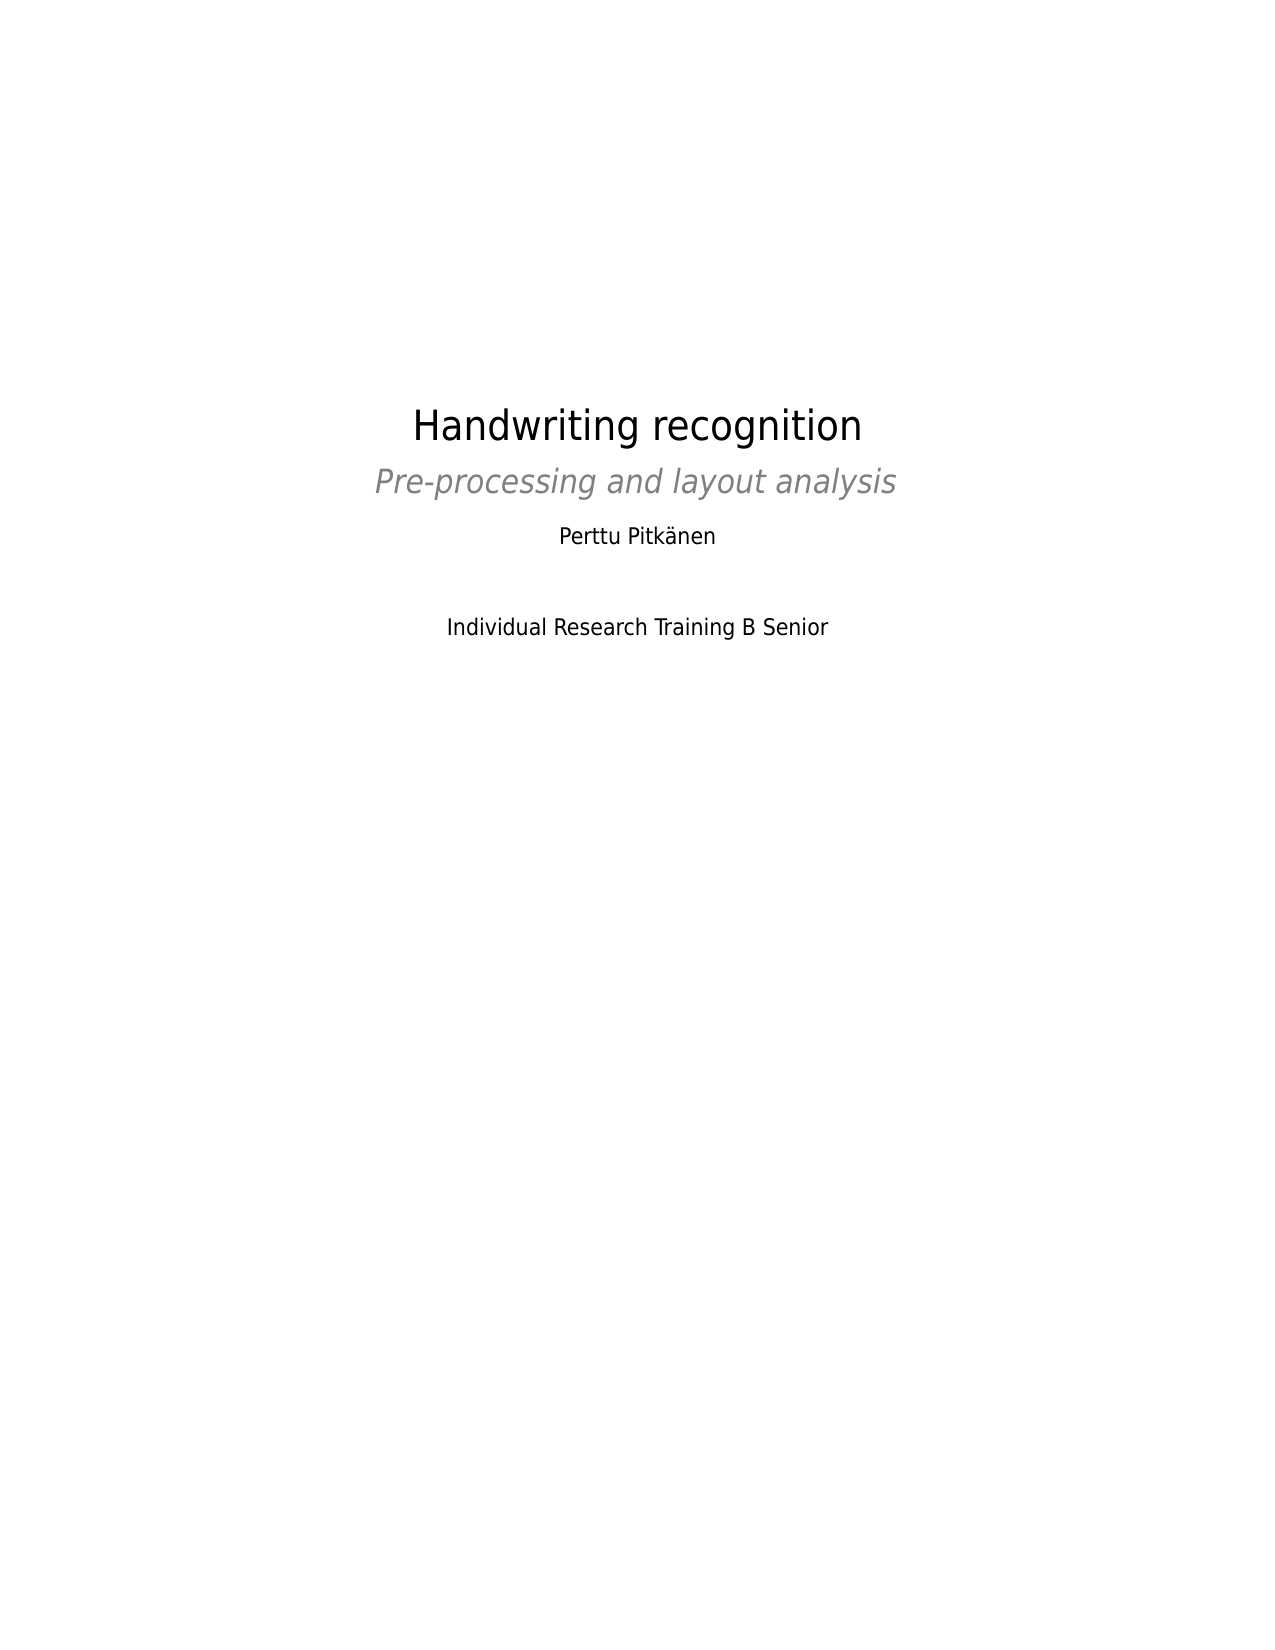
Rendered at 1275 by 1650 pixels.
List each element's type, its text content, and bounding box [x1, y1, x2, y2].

title Handwriting recognition [118, 401, 1157, 450]
text Perttu Pitkänen [118, 523, 1157, 550]
text Individual Research Training B Senior [118, 614, 1157, 641]
text Pre-processing and layout analysis [118, 462, 1157, 501]
